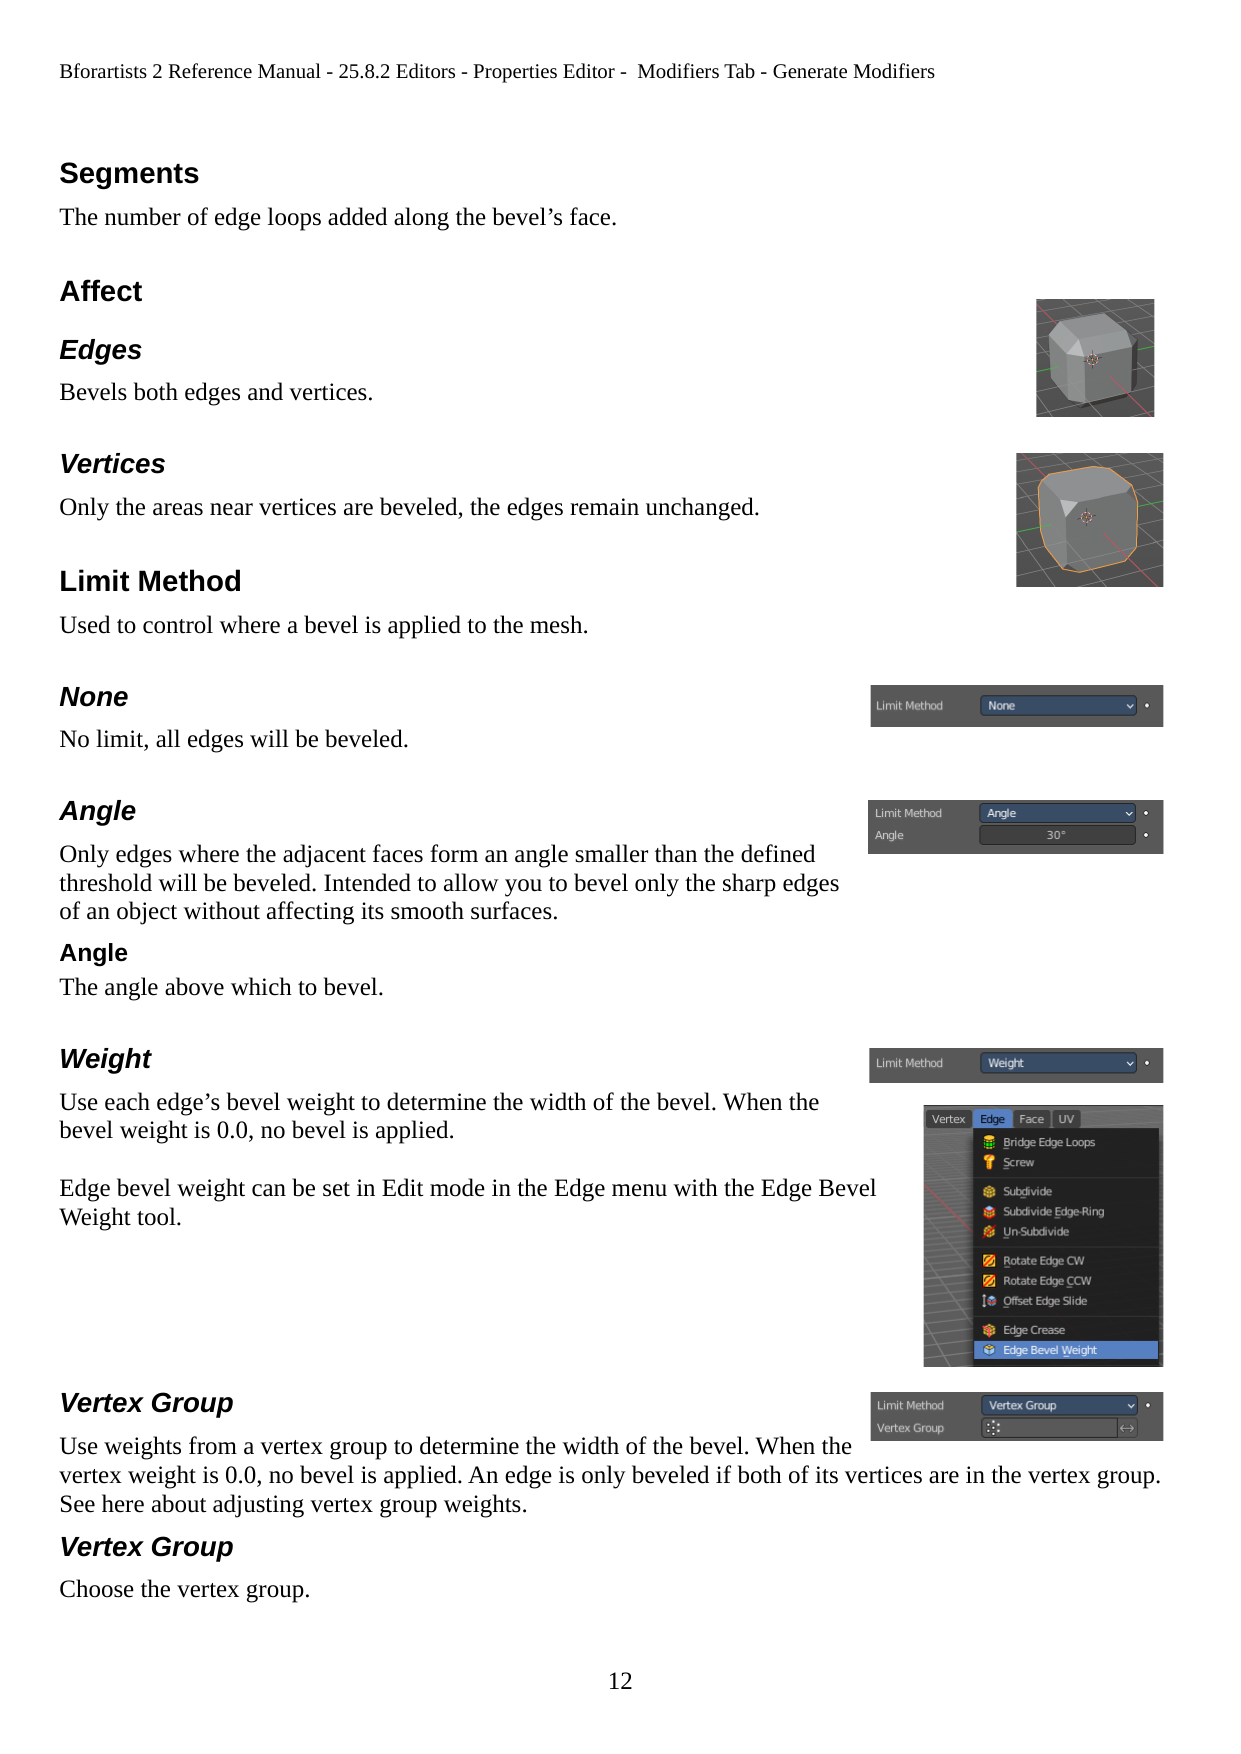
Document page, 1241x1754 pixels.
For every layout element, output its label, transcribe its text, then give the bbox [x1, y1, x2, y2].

subtitle Limit Method [59, 564, 1181, 598]
subtitle [1155, 333, 1181, 365]
subtitle Angle [59, 938, 1181, 966]
text Use each edge’s bevel weight to determine the width of the bevel. When the bevel weight is 0.0, no bevel is applied. [59, 1087, 1181, 1144]
subtitle Vertices [59, 447, 1181, 479]
text Edge bevel weight can be set in Edit mode in the Edge menu with the Edge Bevel Weight tool. [59, 1173, 923, 1231]
subtitle Weight [59, 1042, 1181, 1074]
subtitle Vertex Group [59, 1530, 1181, 1562]
text [1155, 377, 1181, 406]
picture [1036, 299, 1155, 417]
text Only edges where the adjacent faces form an angle smaller than the defined threshold will be beveled. Intended to allow you to bevel only the sharp edges of an object without affecting its smooth surfaces. [59, 839, 1181, 925]
subtitle Angle [59, 794, 1181, 826]
text The number of edge loops added along the bevel’s face. [59, 202, 1181, 231]
text No limit, all edges will be beveled. [59, 724, 1181, 753]
picture [868, 800, 1164, 854]
subtitle None [59, 680, 1181, 712]
picture [923, 1105, 1164, 1367]
text Only the areas near vertices are beveled, the edges remain unchanged. [59, 492, 1016, 521]
subtitle Edges [59, 333, 1036, 365]
text The angle above which to bevel. [59, 972, 1181, 1001]
subtitle Vertex Group [59, 1387, 1181, 1419]
picture [1016, 453, 1164, 587]
text Bevels both edges and vertices. [59, 377, 1036, 406]
picture [869, 1048, 1164, 1083]
subtitle Segments [59, 156, 1181, 190]
text Choose the vertex group. [59, 1574, 1181, 1603]
text Used to control where a bevel is applied to the mesh. [59, 610, 1181, 639]
picture [870, 1392, 1164, 1441]
text Use weights from a vertex group to determine the width of the bevel. When the vertex weight is 0.0, no bevel is applied. An edge is only beveled if both of its vertices are in the vertex group. See here about adjusting vertex group weights. [59, 1431, 1181, 1517]
picture [870, 685, 1164, 727]
subtitle Affect [59, 274, 1181, 308]
